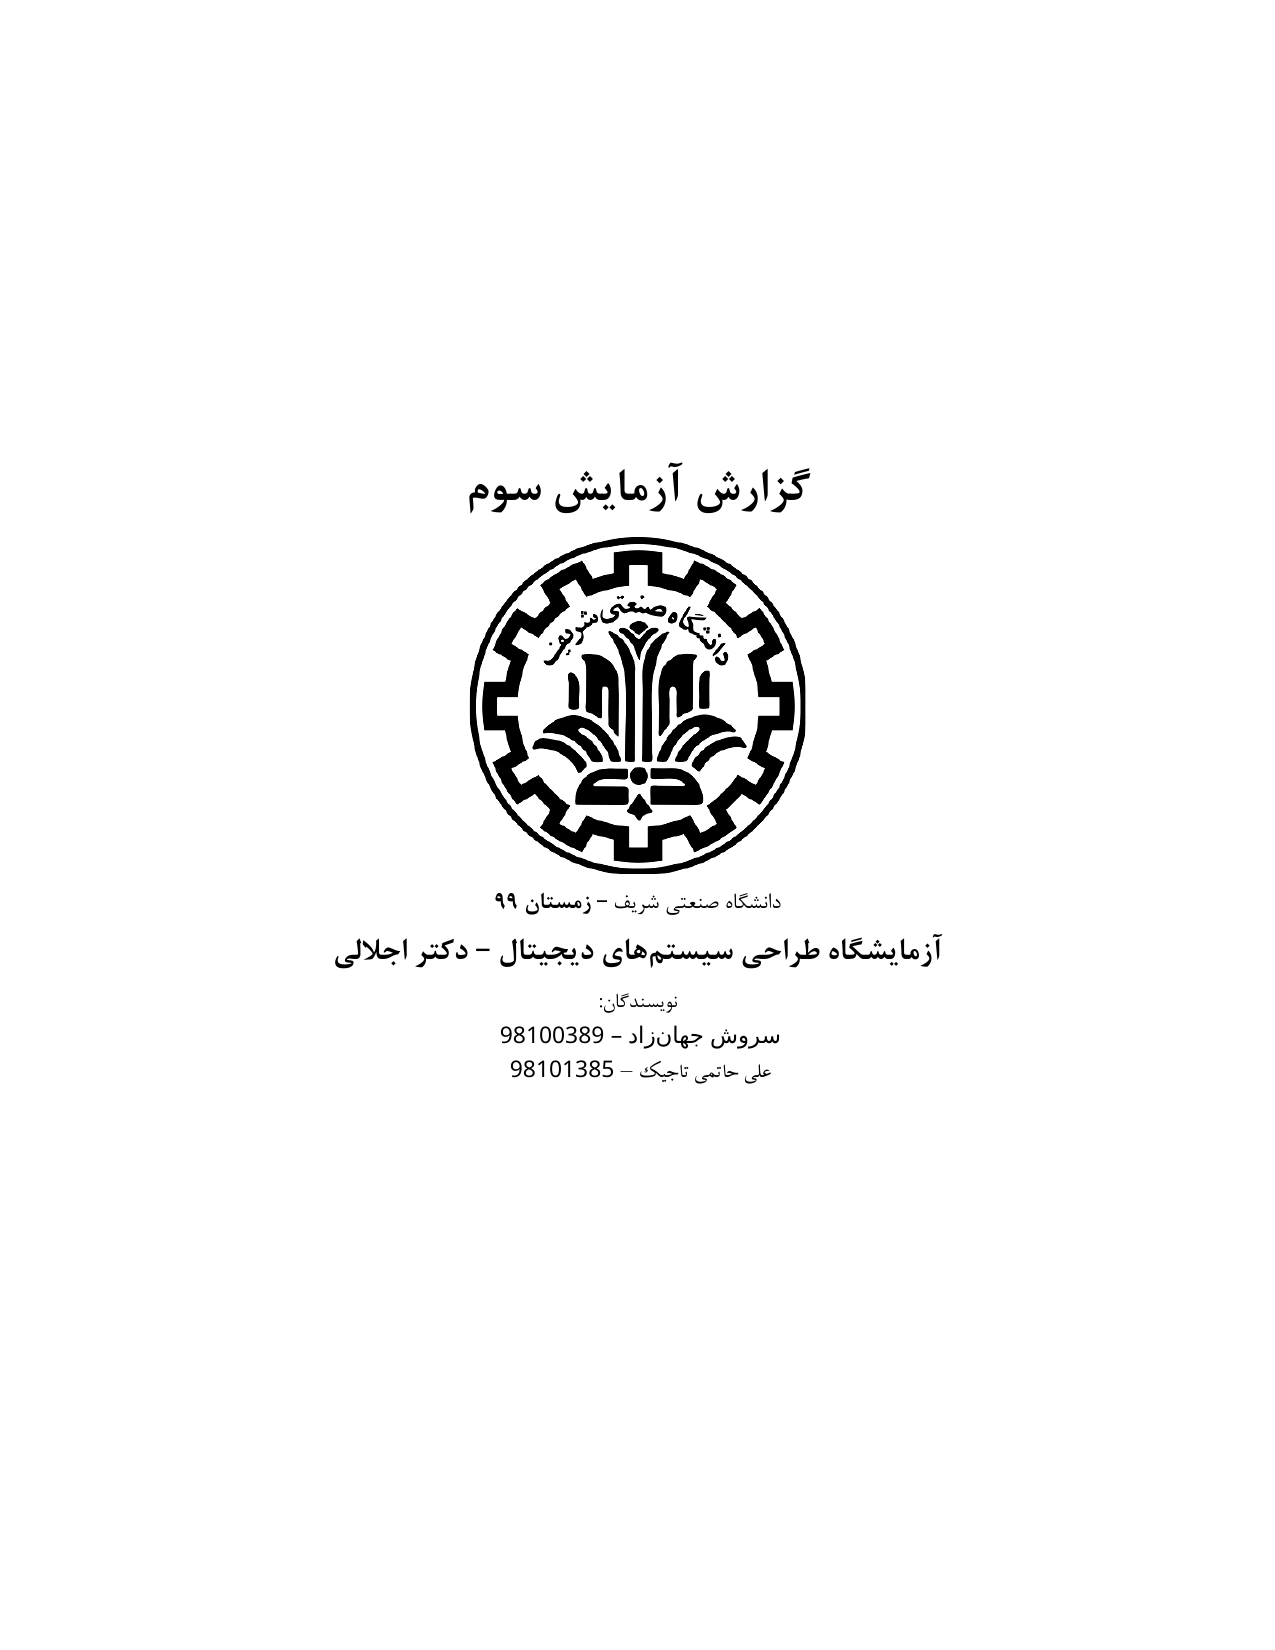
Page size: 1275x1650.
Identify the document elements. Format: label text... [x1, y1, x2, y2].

picture [469, 537, 806, 874]
text نویسندگان: [150, 993, 1125, 1017]
text علی حاتمی تاجیک – 98101385 [150, 1052, 1125, 1086]
text گزارش آزمایش سوم [150, 467, 1125, 517]
text سروش جهان‌زاد – 98100389 [150, 1019, 1125, 1050]
text دانشگاه صنعتی شریف – زمستان 99 [150, 892, 1125, 919]
text آزمایشگاه طراحی سیستم‌های دیجیتال – دکتر اجلالی [150, 938, 1125, 973]
